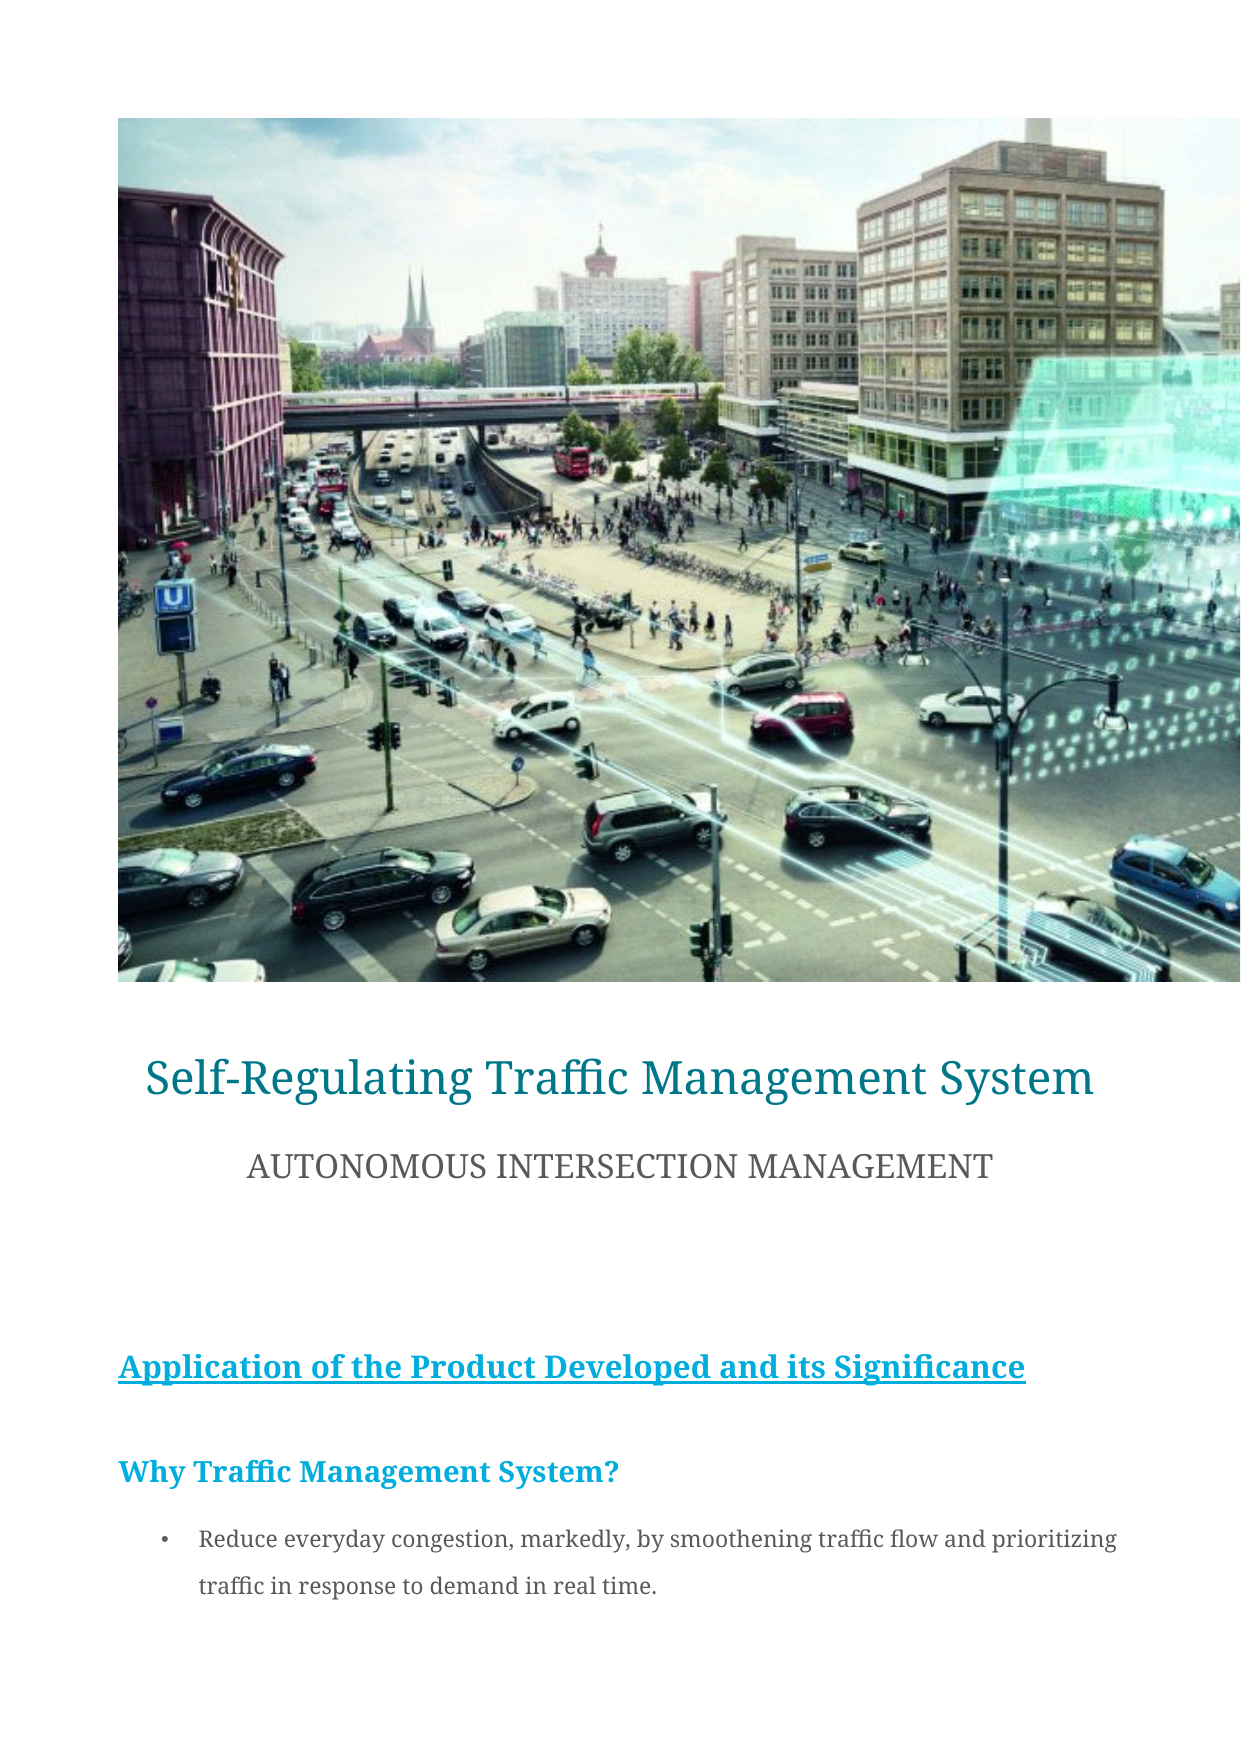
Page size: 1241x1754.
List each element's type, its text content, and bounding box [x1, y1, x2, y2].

text Self-Regulating Traffic Management System [118, 1046, 1122, 1108]
text Application of the Product Developed and its Significance [118, 1345, 1122, 1388]
list Reduce everyday congestion, markedly, by smoothening traffic flow and prioritizing traffic in response to demand in real time. [161, 1523, 1122, 1601]
text Autonomous Intersection Management [118, 1143, 1122, 1189]
text Why Traffic Management System? [118, 1451, 1122, 1491]
